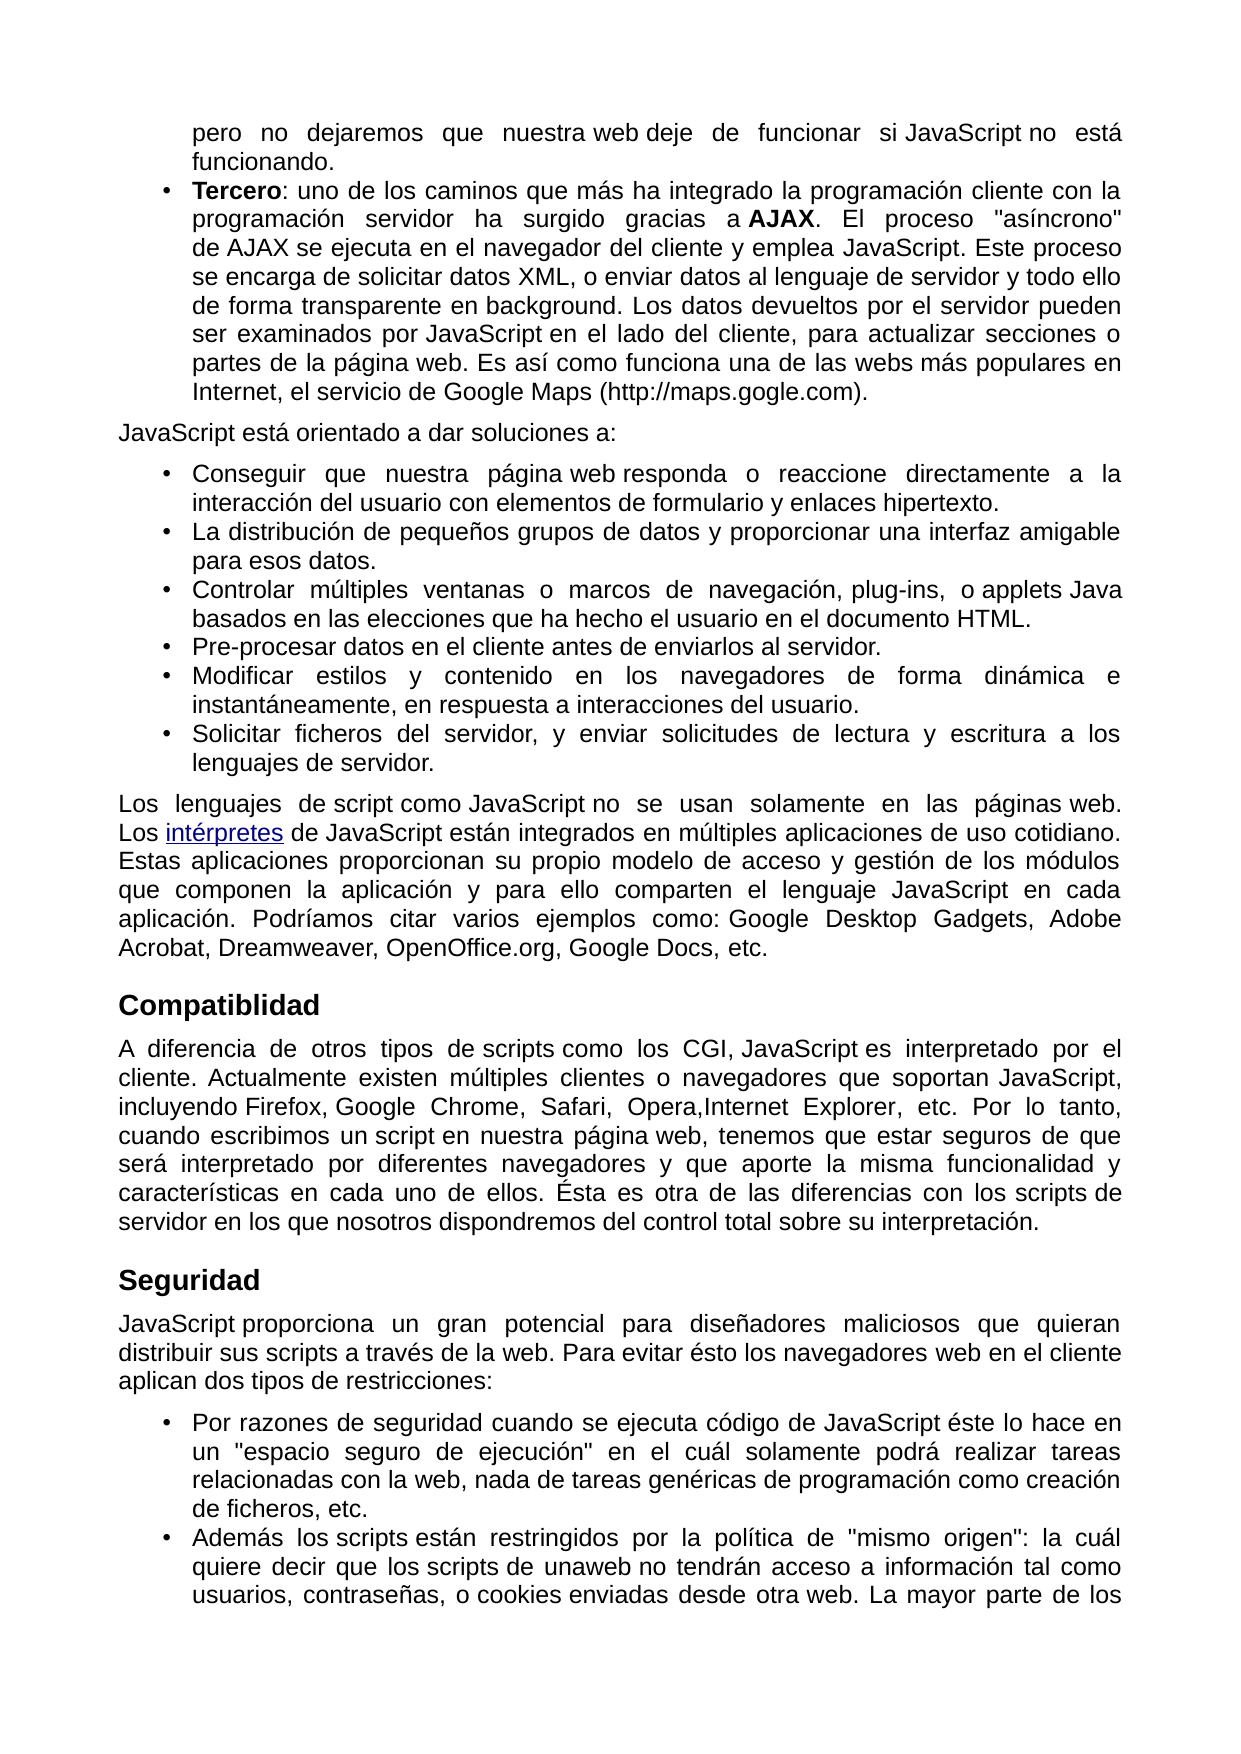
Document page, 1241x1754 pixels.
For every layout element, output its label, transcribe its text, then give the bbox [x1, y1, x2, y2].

list Modificar estilos y contenido en los navegadores de forma dinámica e instantáneamente, en respuesta a interacciones del usuario. [162, 661, 1122, 719]
text A diferencia de otros tipos de scripts como los CGI, JavaScript es interpretado por el cliente. Actualmente existen múltiples clientes o navegadores que soportan JavaScript, incluyendo Firefox, Google Chrome, Safari, Opera,Internet Explorer, etc. Por lo tanto, cuando escribimos un script en nuestra página web, tenemos que estar seguros de que será interpretado por diferentes navegadores y que aporte la misma funcionalidad y características en cada uno de ellos. Ésta es otra de las diferencias con los scripts de servidor en los que nosotros dispondremos del control total sobre su interpretación. [118, 1034, 1122, 1236]
list Conseguir que nuestra página web responda o reaccione directamente a la interacción del usuario con elementos de formulario y enlaces hipertexto. [162, 459, 1122, 517]
list Por razones de seguridad cuando se ejecuta código de JavaScript éste lo hace en un "espacio seguro de ejecución" en el cuál solamente podrá realizar tareas relacionadas con la web, nada de tareas genéricas de programación como creación de ficheros, etc. [162, 1408, 1122, 1523]
subtitle Seguridad [118, 1263, 1122, 1296]
text JavaScript proporciona un gran potencial para diseñadores maliciosos que quieran distribuir sus scripts a través de la web. Para evitar ésto los navegadores web en el cliente aplican dos tipos de restricciones: [118, 1309, 1122, 1395]
list Pre-procesar datos en el cliente antes de enviarlos al servidor. [162, 632, 1122, 661]
text Los lenguajes de script como JavaScript no se usan solamente en las páginas web. Los intérpretes de JavaScript están integrados en múltiples aplicaciones de uso cotidiano. Estas aplicaciones proporcionan su propio modelo de acceso y gestión de los módulos que componen la aplicación y para ello comparten el lenguaje JavaScript en cada aplicación. Podríamos citar varios ejemplos como: Google Desktop Gadgets, Adobe Acrobat, Dreamweaver, OpenOffice.org, Google Docs, etc. [118, 789, 1122, 961]
list Solicitar ficheros del servidor, y enviar solicitudes de lectura y escritura a los lenguajes de servidor. [162, 719, 1122, 776]
list Tercero: uno de los caminos que más ha integrado la programación cliente con la programación servidor ha surgido gracias a AJAX. El proceso "asíncrono" de AJAX se ejecuta en el navegador del cliente y emplea JavaScript. Este proceso se encarga de solicitar datos XML, o enviar datos al lenguaje de servidor y todo ello de forma transparente en background. Los datos devueltos por el servidor pueden ser examinados por JavaScript en el lado del cliente, para actualizar secciones o partes de la página web. Es así como funciona una de las webs más populares en Internet, el servicio de Google Maps (http://maps.gogle.com). [162, 176, 1122, 406]
list Además los scripts están restringidos por la política de "mismo origen": la cuál quiere decir que los scripts de unaweb no tendrán acceso a información tal como usuarios, contraseñas, o cookies enviadas desde otra web. La mayor parte de los [162, 1523, 1122, 1609]
text JavaScript está orientado a dar soluciones a: [118, 418, 1122, 447]
list Controlar múltiples ventanas o marcos de navegación, plug-ins, o applets Java basados en las elecciones que ha hecho el usuario en el documento HTML. [162, 575, 1122, 632]
subtitle Compatiblidad [118, 988, 1122, 1022]
list pero no dejaremos que nuestra web deje de funcionar si JavaScript no está funcionando. [162, 118, 1122, 176]
list La distribución de pequeños grupos de datos y proporcionar una interfaz amigable para esos datos. [162, 517, 1122, 575]
